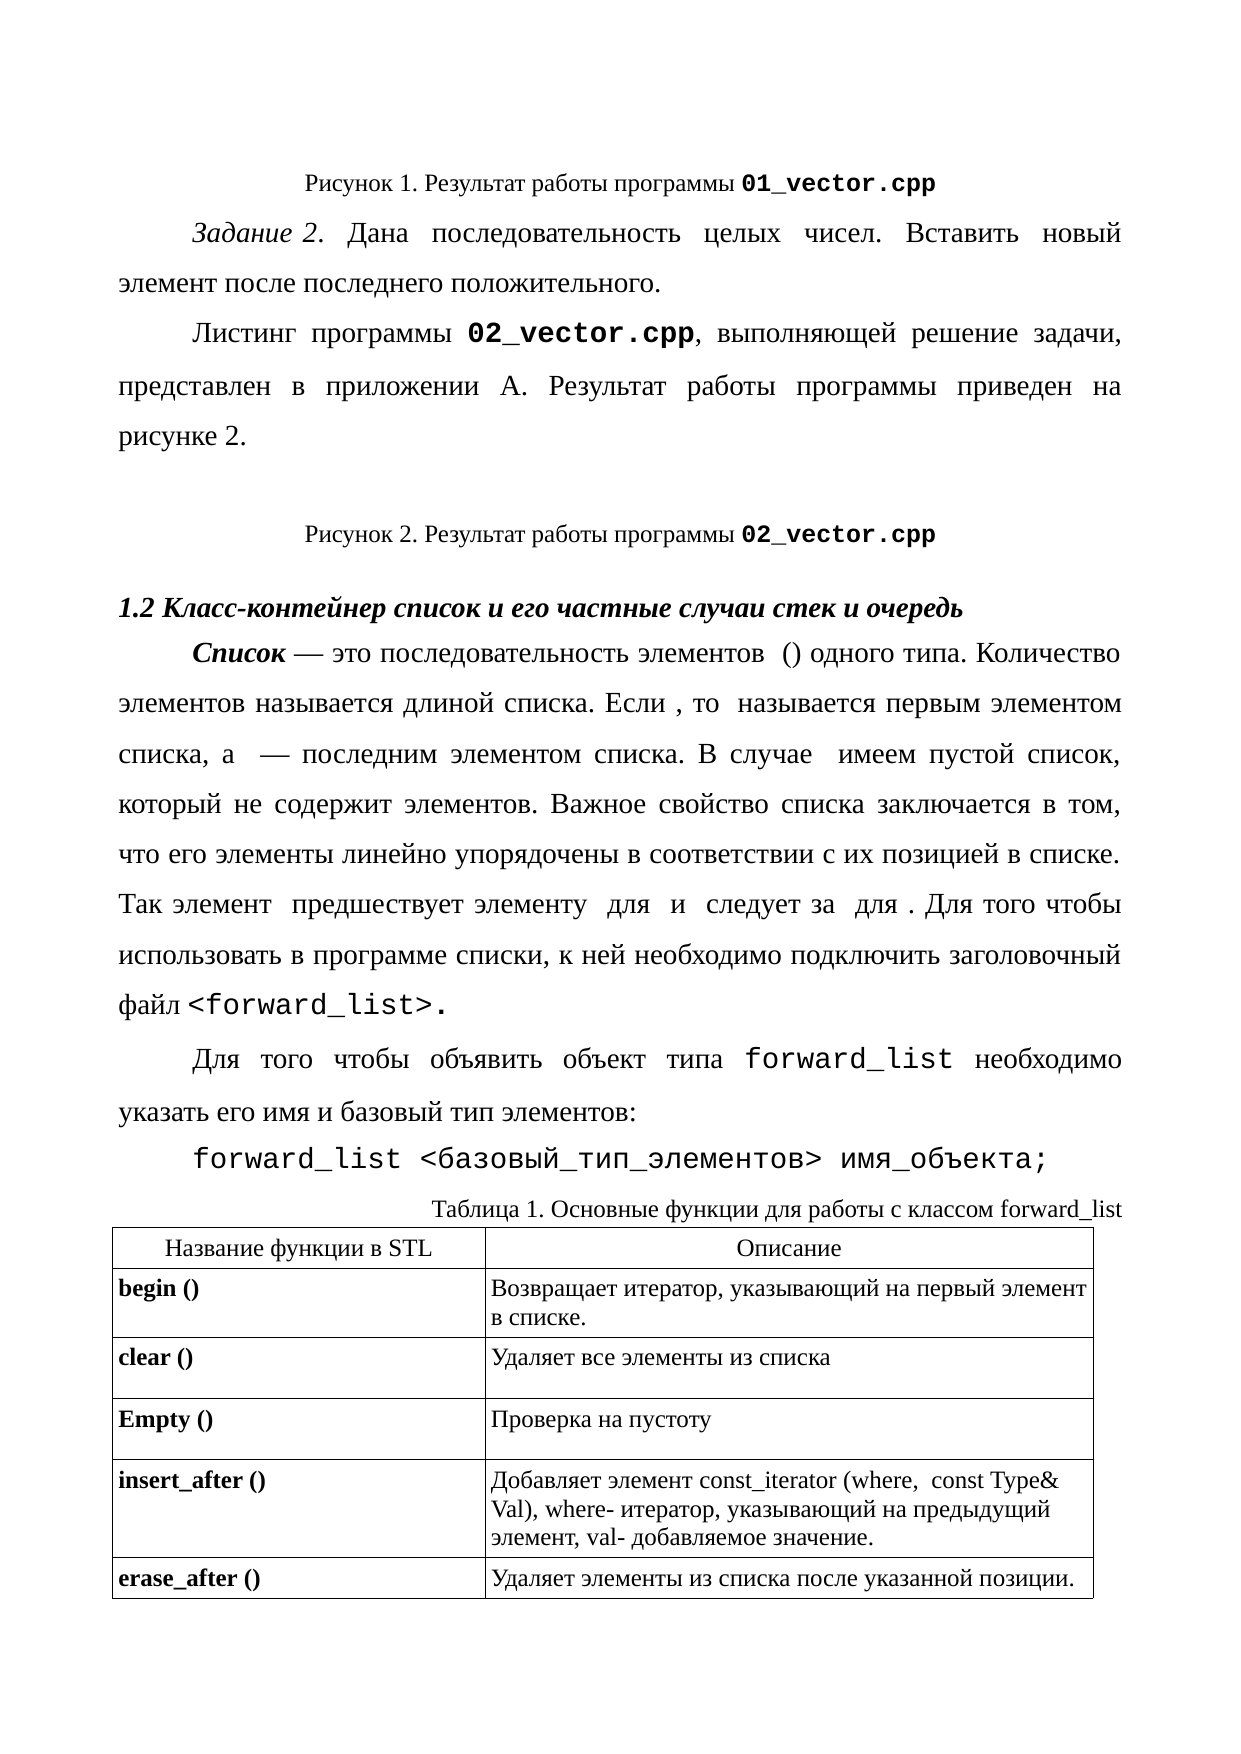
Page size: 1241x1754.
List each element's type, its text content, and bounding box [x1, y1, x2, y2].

text forward_list <базовый_тип_элементов> имя_объекта; [118, 1144, 1122, 1177]
text Рисунок 1. Результат работы программы 01_vector.cpp [118, 168, 1122, 199]
table_header Описание [486, 1228, 1093, 1267]
table_cell insert_after () [113, 1460, 485, 1557]
table_cell Удаляет элементы из списка после указанной позиции. [486, 1558, 1093, 1597]
table_cell Проверка на пустоту [486, 1399, 1093, 1459]
subtitle 1.2 Класс-контейнер список и его частные случаи стек и очередь [118, 590, 1122, 624]
table_cell Empty () [113, 1399, 485, 1459]
text Задание 2. Дана последовательность целых чисел. Вставить новый элемент после последнего положительного. [118, 215, 1122, 298]
text Листинг программы 02_vector.cpp, выполняющей решение задачи, представлен в приложении А. Результат работы программы приведен на рисунке 2. [118, 315, 1122, 452]
table_cell erase_after () [113, 1558, 485, 1597]
text Таблица 1. Основные функции для работы с классом forward_list [118, 1194, 1122, 1223]
table_cell Добавляет элемент const_iterator (where, const Type& Val), where- итератор, указывающий на предыдущий элемент, val- добавляемое значение. [486, 1460, 1093, 1557]
table_cell Возвращает итератор, указывающий на первый элемент в списке. [486, 1269, 1093, 1337]
text Список — это последовательность элементов () одного типа. Количество элементов называется длиной списка. Если , то называется первым элементом списка, а — последним элементом списка. В случае имеем пустой список, который не содержит элементов. Важное свойство списка заключается в том, что его элементы линейно упорядочены в соответствии с их позицией в списке. Так элемент предшествует элементу для и следует за для . Для того чтобы использовать в программе списки, к ней необходимо подключить заголовочный файл <forward_list>. [118, 635, 1122, 1023]
table_cell Удаляет все элементы из списка [486, 1338, 1093, 1398]
text Рисунок 2. Результат работы программы 02_vector.cpp [118, 519, 1122, 550]
table_cell clear () [113, 1338, 485, 1398]
table_header Название функции в STL [113, 1228, 485, 1267]
table_cell begin () [113, 1269, 485, 1337]
text Для того чтобы объявить объект типа forward_list необходимо указать его имя и базовый тип элементов: [118, 1041, 1122, 1128]
